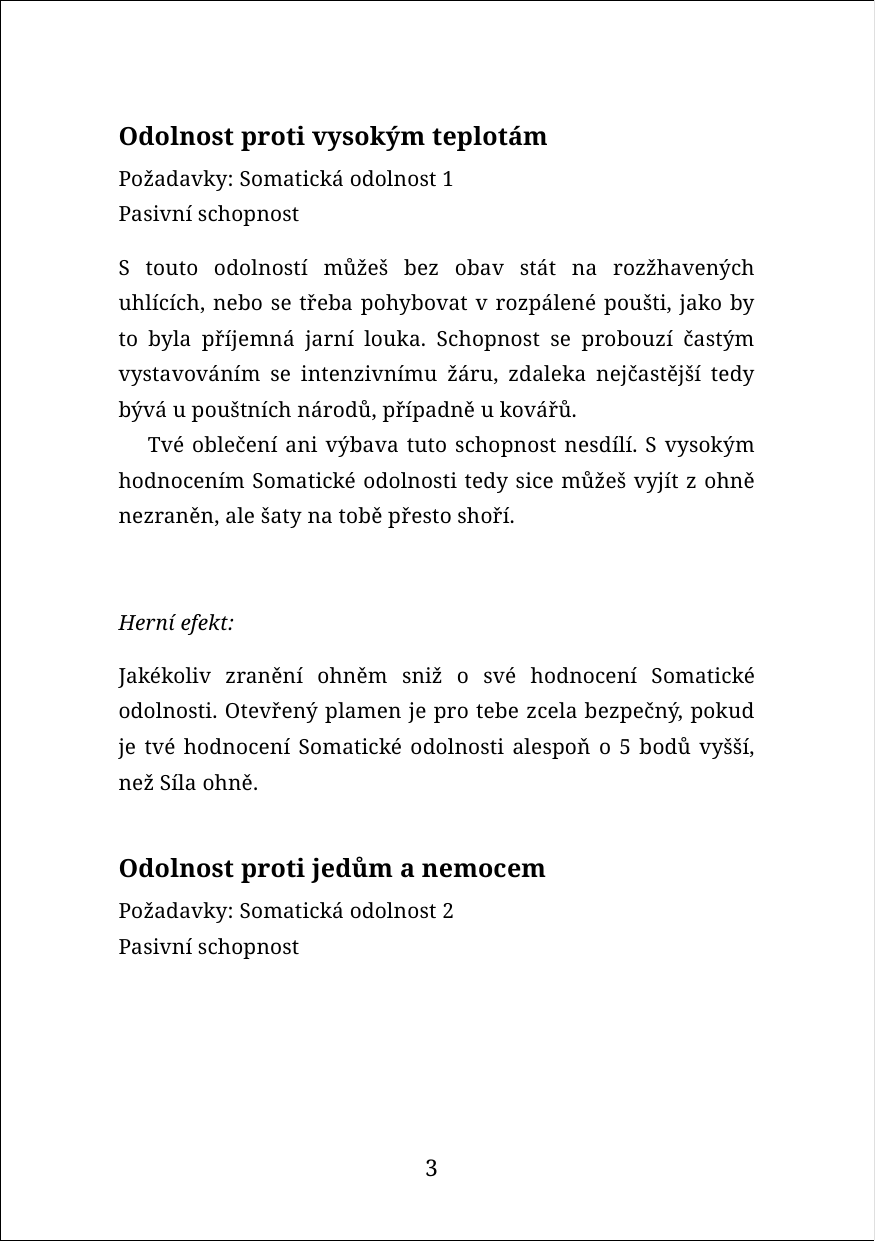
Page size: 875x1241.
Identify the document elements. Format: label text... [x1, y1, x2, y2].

text S touto odolností můžeš bez obav stát na rozžhavených uhlících, nebo se třeba pohybovat v rozpálené poušti, jako by to byla příjemná jarní louka. Schopnost se probouzí častým vystavováním se intenzivnímu žáru, zdaleka nejčastější tedy bývá u pouštních národů, případně u kovářů. Tvé oblečení ani výbava tuto schopnost nesdílí. S vysokým hodnocením Somatické odolnosti tedy sice můžeš vyjít z ohně nezraněn, ale šaty na tobě přesto shoří. [118, 253, 756, 530]
text Jakékoliv zranění ohněm sniž o své hodnocení Somatické odolnosti. Otevřený plamen je pro tebe zcela bezpečný, pokud je tvé hodnocení Somatické odolnosti alespoň o 5 bodů vyšší, než Síla ohně. [118, 661, 756, 796]
text Požadavky: Somatická odolnost 2 Pasivní schopnost [118, 896, 756, 960]
subtitle Odolnost proti jedům a nemocem [118, 851, 756, 884]
subtitle Odolnost proti vysokým teplotám [118, 118, 756, 152]
text Požadavky: Somatická odolnost 1 Pasivní schopnost [118, 164, 756, 228]
text Herní efekt: [118, 608, 756, 636]
